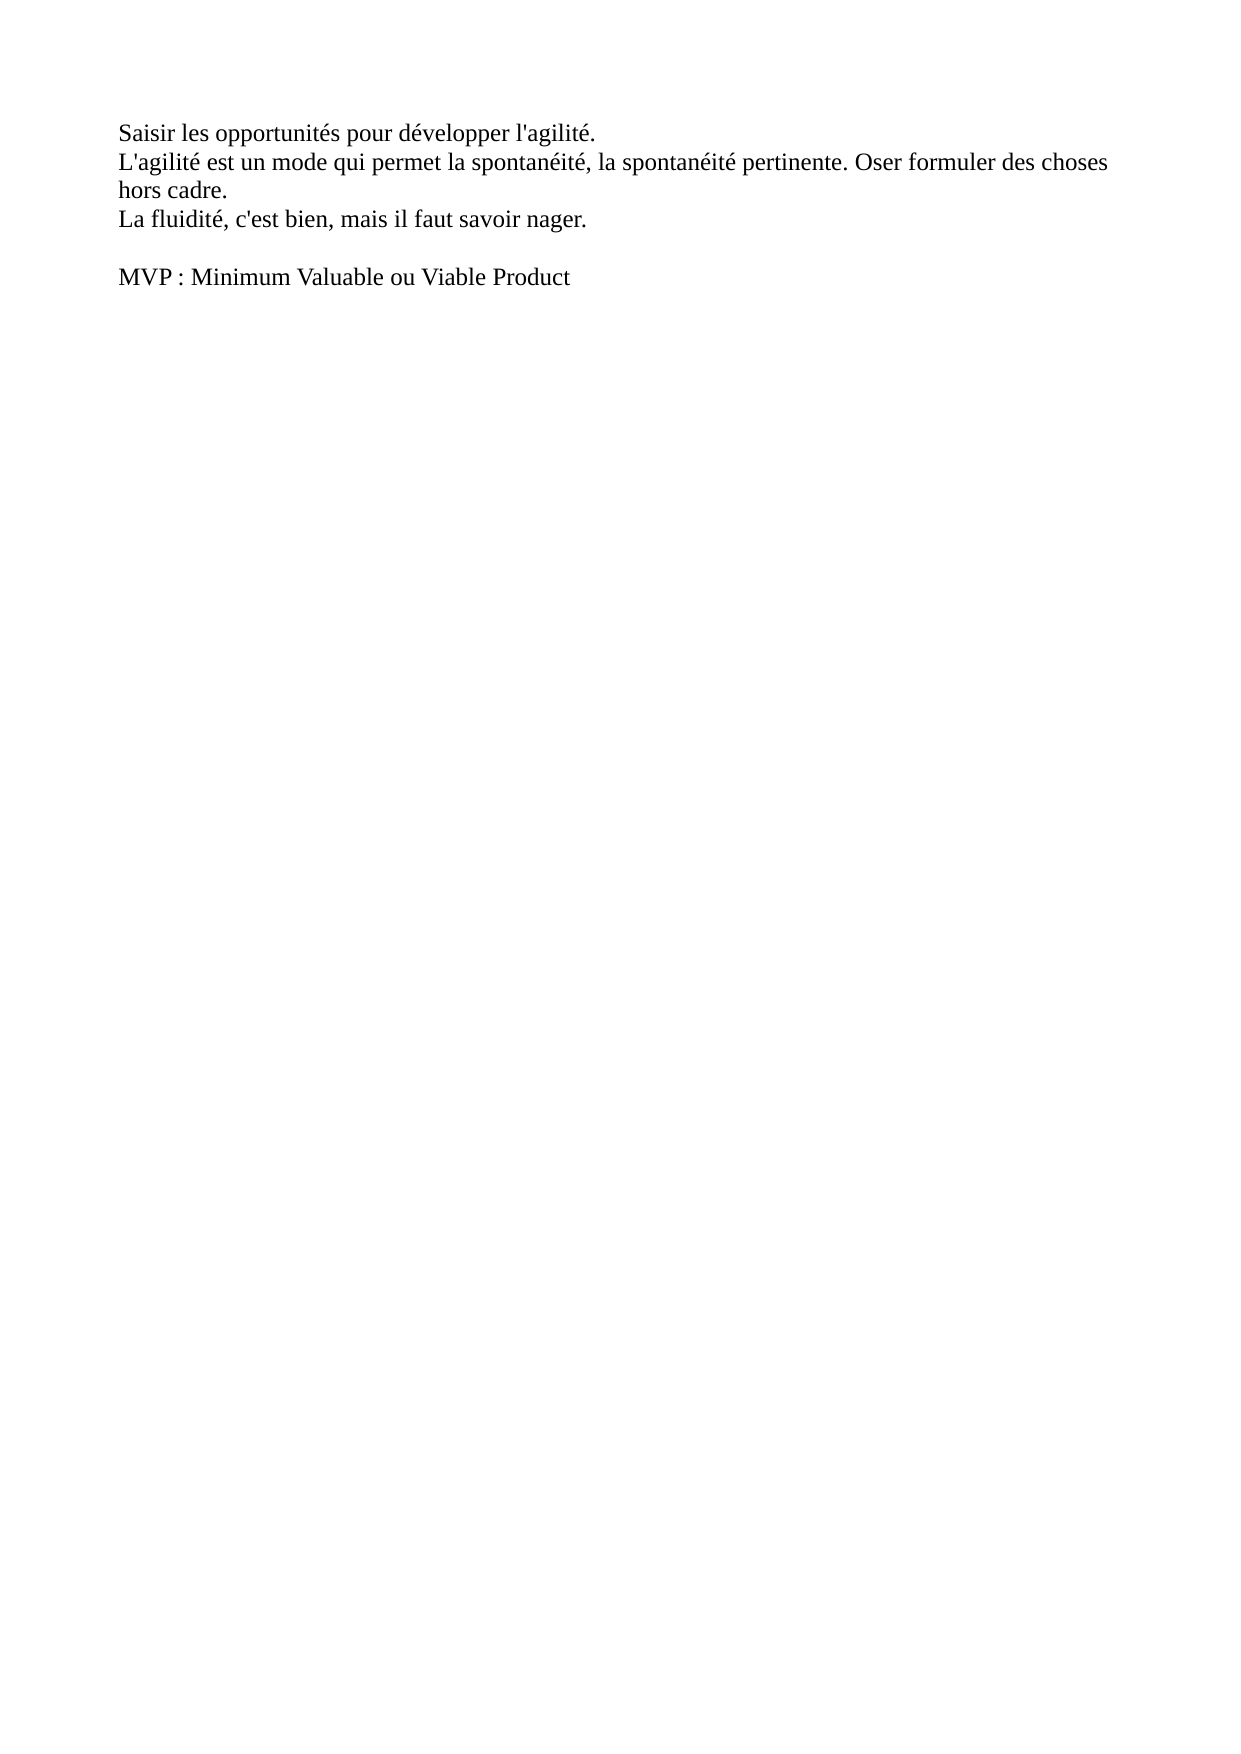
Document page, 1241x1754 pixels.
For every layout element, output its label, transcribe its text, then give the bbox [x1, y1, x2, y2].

text MVP : Minimum Valuable ou Viable Product [118, 262, 1122, 291]
text Saisir les opportunités pour développer l'agilité. [118, 118, 1122, 147]
text L'agilité est un mode qui permet la spontanéité, la spontanéité pertinente. Oser formuler des choses hors cadre. [118, 147, 1122, 204]
text La fluidité, c'est bien, mais il faut savoir nager. [118, 204, 1122, 233]
